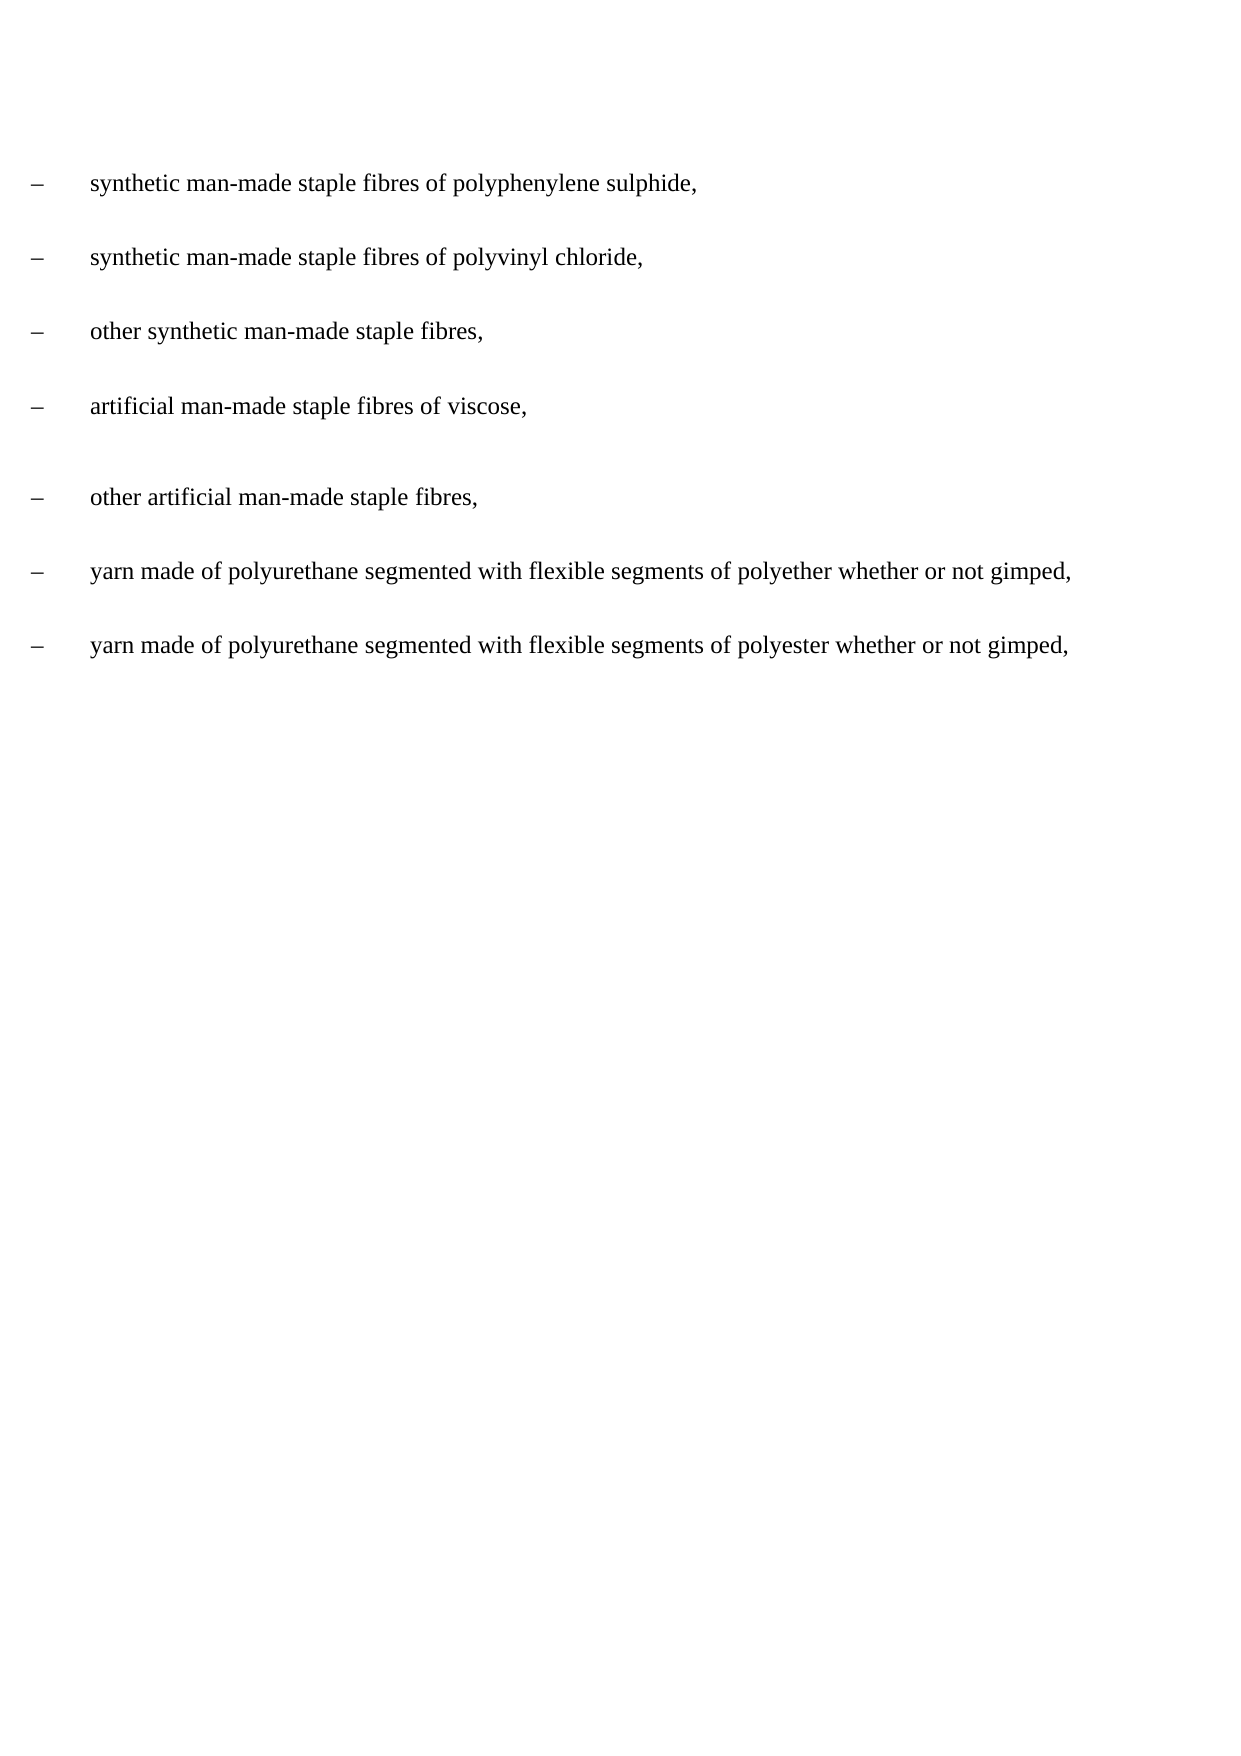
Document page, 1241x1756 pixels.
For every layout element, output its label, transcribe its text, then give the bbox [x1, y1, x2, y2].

list other artificial man-made staple fibres, [31, 482, 1129, 510]
list synthetic man-made staple fibres of polyphenylene sulphide, [31, 168, 1129, 197]
list yarn made of polyurethane segmented with flexible segments of polyester whether or not gimped, [31, 630, 1129, 659]
list artificial man-made staple fibres of viscose, [31, 391, 1129, 419]
list yarn made of polyurethane segmented with flexible segments of polyether whether or not gimped, [31, 556, 1129, 584]
list synthetic man-made staple fibres of polyvinyl chloride, [31, 242, 1129, 271]
list other synthetic man-made staple fibres, [31, 316, 1129, 345]
